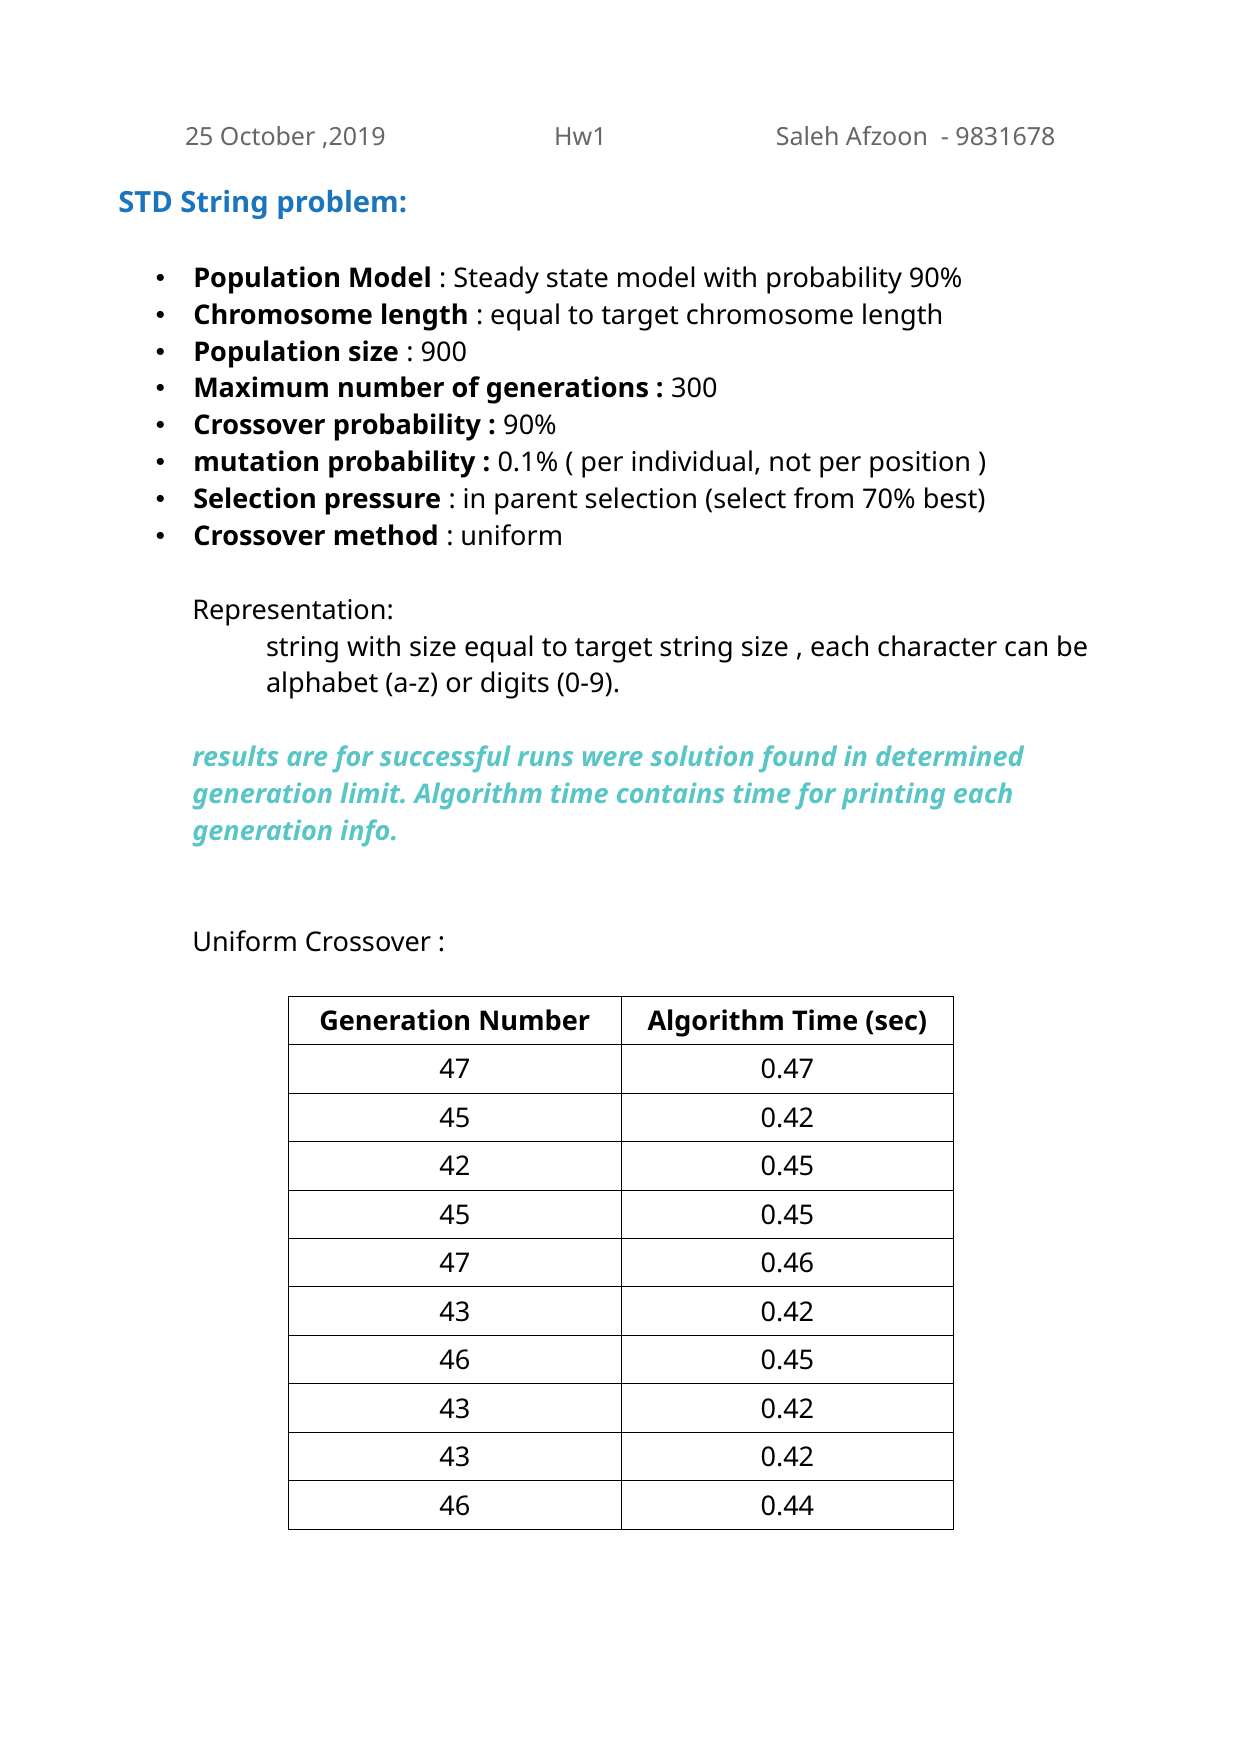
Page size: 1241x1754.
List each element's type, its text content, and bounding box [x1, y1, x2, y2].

table_header Algorithm Time (sec) [622, 997, 953, 1044]
table_cell 0.46 [622, 1239, 953, 1286]
text Representation: [118, 590, 1122, 627]
table_cell 0.45 [622, 1336, 953, 1383]
table_cell 0.42 [622, 1384, 953, 1432]
table_cell 47 [289, 1239, 621, 1286]
table_header Generation Number [289, 997, 621, 1044]
table_cell 0.42 [622, 1287, 953, 1335]
table_cell 43 [289, 1384, 621, 1432]
text results are for successful runs were solution found in determined generation limit. Algorithm time contains time for printing each generation info. [118, 738, 1122, 848]
list Crossover probability : 90% [156, 406, 1122, 443]
table_cell 43 [289, 1287, 621, 1335]
table_cell 0.42 [622, 1094, 953, 1141]
table_cell 42 [289, 1142, 621, 1189]
table_cell 0.45 [622, 1142, 953, 1189]
list Chromosome length : equal to target chromosome length [156, 295, 1122, 332]
table_cell 47 [289, 1045, 621, 1093]
list Selection pressure : in parent selection (select from 70% best) [156, 479, 1122, 516]
list Crossover method : uniform [156, 516, 1122, 553]
table_cell 0.42 [622, 1433, 953, 1480]
text STD String problem: [118, 182, 1122, 221]
table_cell 0.44 [622, 1481, 953, 1528]
table_cell 45 [289, 1191, 621, 1238]
table_cell 46 [289, 1481, 621, 1528]
text Uniform Crossover : [118, 922, 1122, 959]
table_cell 45 [289, 1094, 621, 1141]
table_cell 0.47 [622, 1045, 953, 1093]
table_cell 46 [289, 1336, 621, 1383]
list mutation probability : 0.1% ( per individual, not per position ) [156, 443, 1122, 479]
text string with size equal to target string size , each character can be alphabet (a-z) or digits (0-9). [118, 627, 1122, 701]
list Maximum number of generations : 300 [156, 369, 1122, 406]
list Population Model : Steady state model with probability 90% [156, 258, 1122, 295]
list Population size : 900 [156, 332, 1122, 369]
table_cell 0.45 [622, 1191, 953, 1238]
table_cell 43 [289, 1433, 621, 1480]
